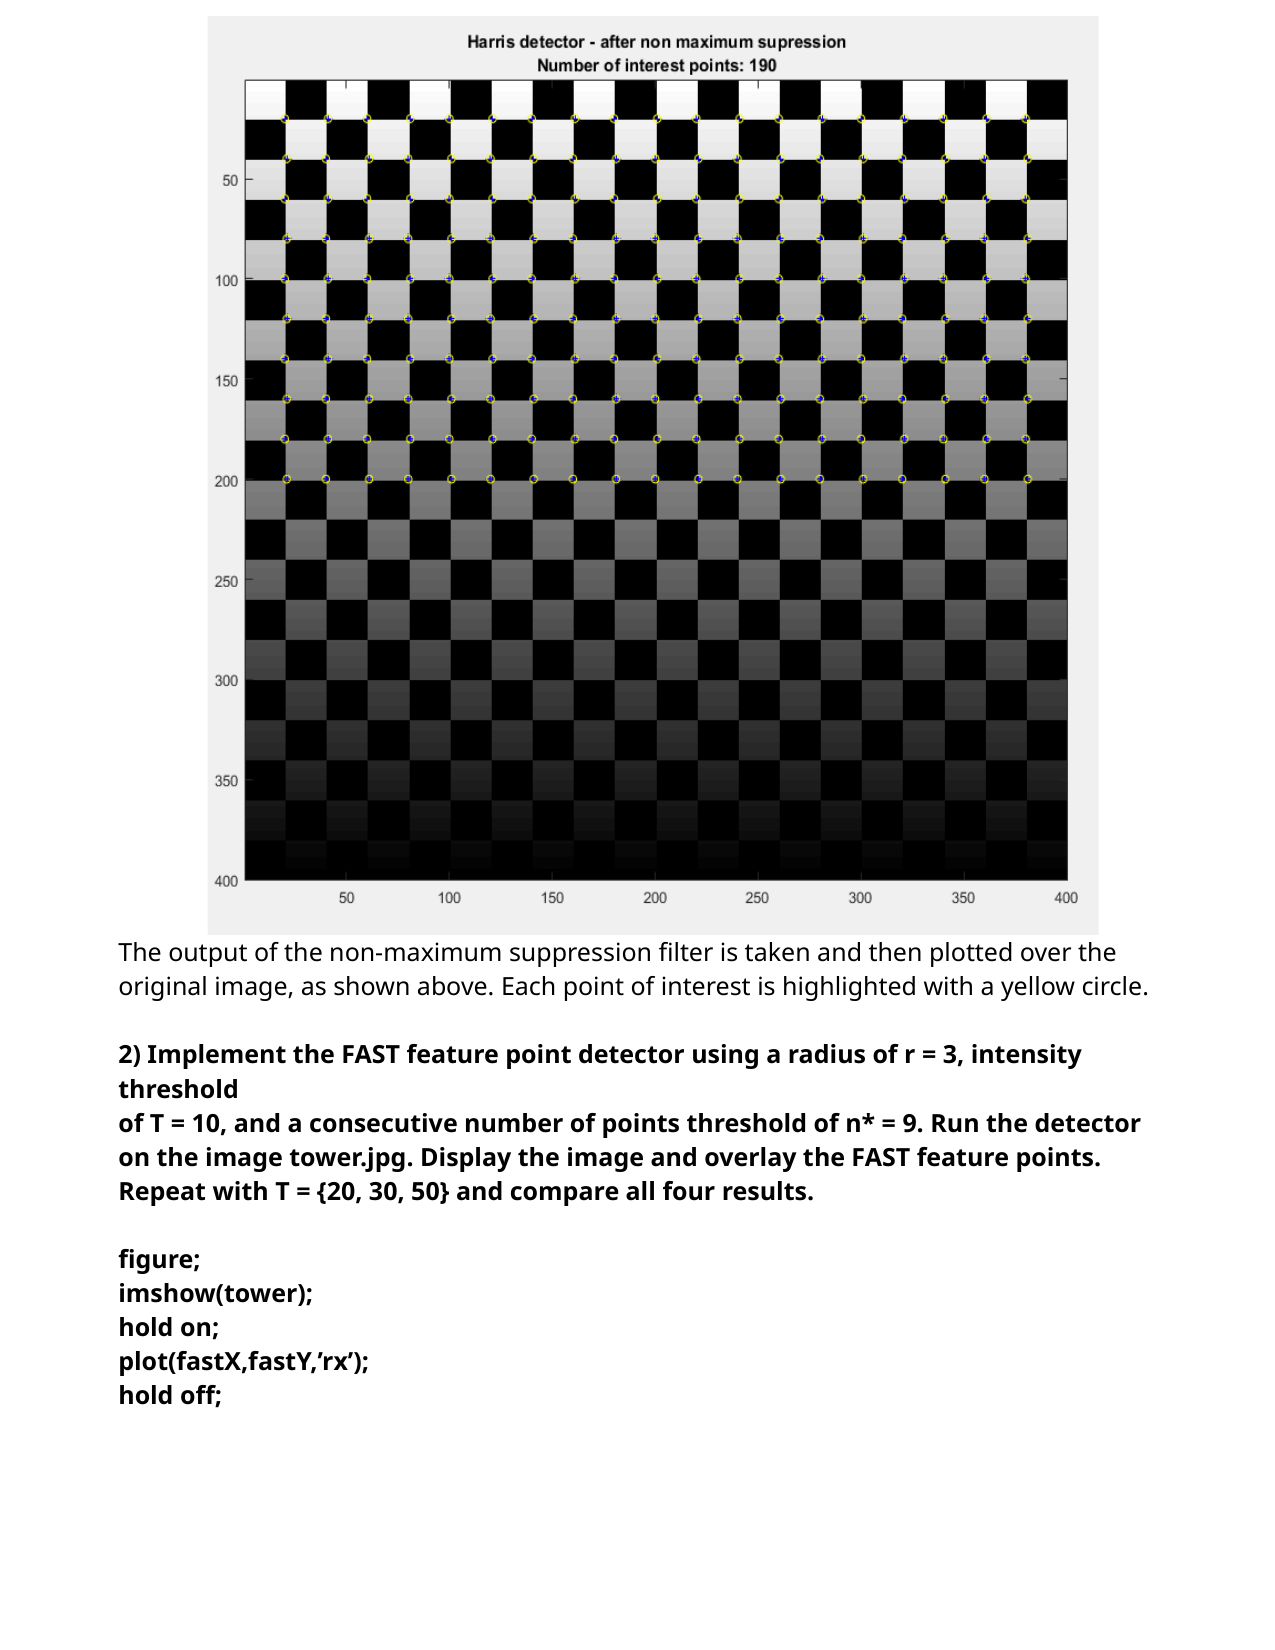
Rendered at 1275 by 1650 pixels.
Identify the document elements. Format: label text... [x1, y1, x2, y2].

text 2) Implement the FAST feature point detector using a radius of r = 3, intensity threshold [118, 1037, 1157, 1105]
text hold on; [118, 1310, 1157, 1344]
text imshow(tower); [118, 1276, 1157, 1310]
text on the image tower.jpg. Display the image and overlay the FAST feature points. [118, 1139, 1157, 1173]
picture [207, 16, 1099, 935]
text plot(fastX,fastY,’rx’); [118, 1344, 1157, 1378]
text Repeat with T = {20, 30, 50} and compare all four results. [118, 1173, 1157, 1207]
text figure; [118, 1242, 1157, 1276]
text of T = 10, and a consecutive number of points threshold of n* = 9. Run the detector [118, 1105, 1157, 1139]
text hold off; [118, 1378, 1157, 1412]
text The output of the non-maximum suppression filter is taken and then plotted over the original image, as shown above. Each point of interest is highlighted with a yellow circle. [118, 72, 1157, 1003]
